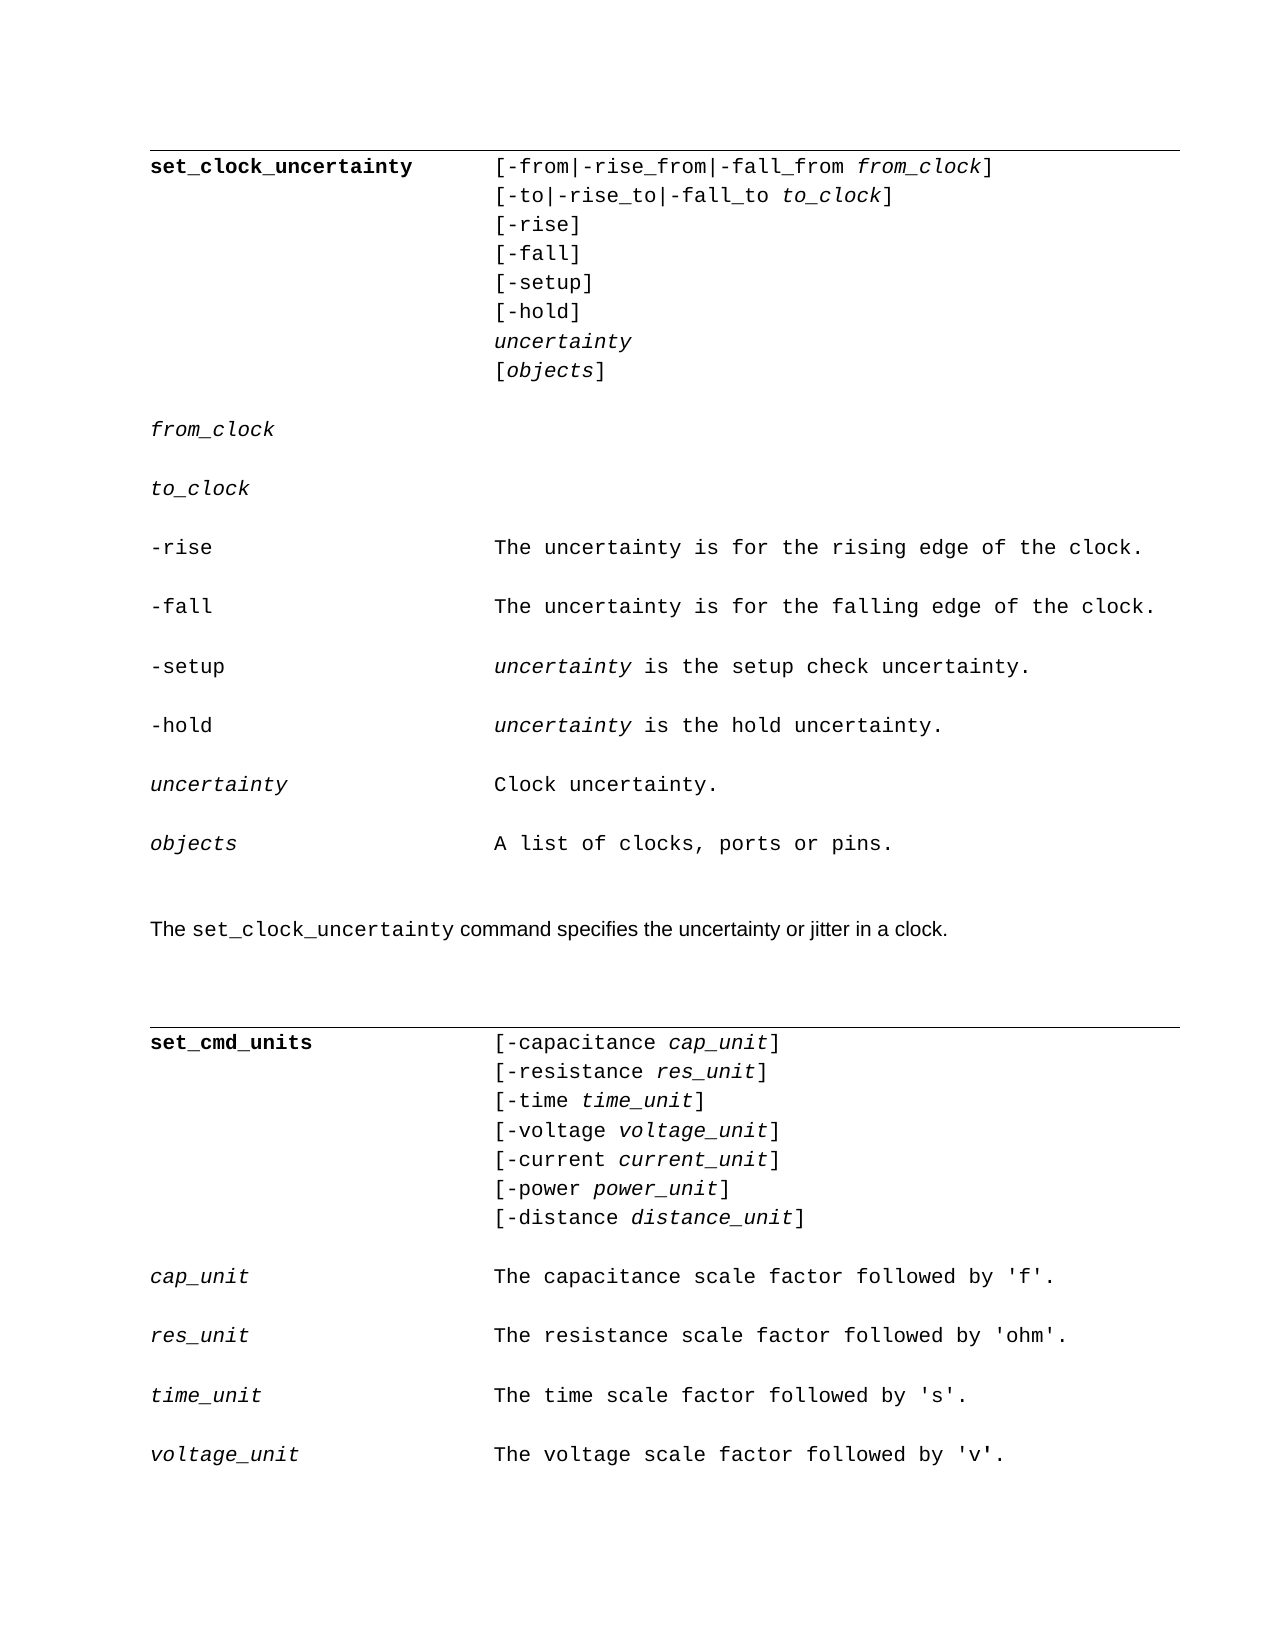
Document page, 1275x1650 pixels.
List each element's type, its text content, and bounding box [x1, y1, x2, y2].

table_cell uncertainty [150, 769, 494, 828]
table_cell The capacitance scale factor followed by 'f'. [493, 1261, 1180, 1320]
table_cell Clock uncertainty. [494, 769, 1180, 828]
table_header [-from|-rise_from|-fall_from from_clock] [-to|-rise_to|-fall_to to_clock] [-rise] [-fall] [-setup] [-hold] uncertainty [objects] [494, 151, 1180, 413]
table_cell to_clock [150, 473, 494, 532]
table_cell A list of clocks, ports or pins. [494, 828, 1180, 887]
table_cell uncertainty is the setup check uncertainty. [494, 650, 1180, 709]
table_cell The uncertainty is for the falling edge of the clock. [494, 591, 1180, 650]
table_cell uncertainty is the hold uncertainty. [494, 709, 1180, 768]
table_cell The resistance scale factor followed by 'ohm'. [493, 1320, 1180, 1379]
table_cell The voltage scale factor followed by 'v'. [493, 1438, 1180, 1497]
table_cell [494, 473, 1180, 532]
table_cell -rise [150, 532, 494, 591]
text The set_clock_uncertainty command specifies the uncertainty or jitter in a clock. [150, 917, 1180, 943]
table_header [-capacitance cap_unit] [-resistance res_unit] [-time time_unit] [-voltage voltage_unit] [-current current_unit] [-power power_unit] [-distance distance_unit] [493, 1028, 1180, 1261]
table_cell res_unit [150, 1320, 493, 1379]
table_cell -fall [150, 591, 494, 650]
table_cell from_clock [150, 414, 494, 473]
table_cell [494, 414, 1180, 473]
table_cell -setup [150, 650, 494, 709]
table_header set_cmd_units [150, 1028, 493, 1261]
table_cell The uncertainty is for the rising edge of the clock. [494, 532, 1180, 591]
table_cell The time scale factor followed by 's'. [493, 1379, 1180, 1438]
table_cell objects [150, 828, 494, 887]
table_header set_clock_uncertainty [150, 151, 494, 413]
table_cell voltage_unit [150, 1438, 493, 1497]
table_cell time_unit [150, 1379, 493, 1438]
table_cell cap_unit [150, 1261, 493, 1320]
table_cell -hold [150, 709, 494, 768]
